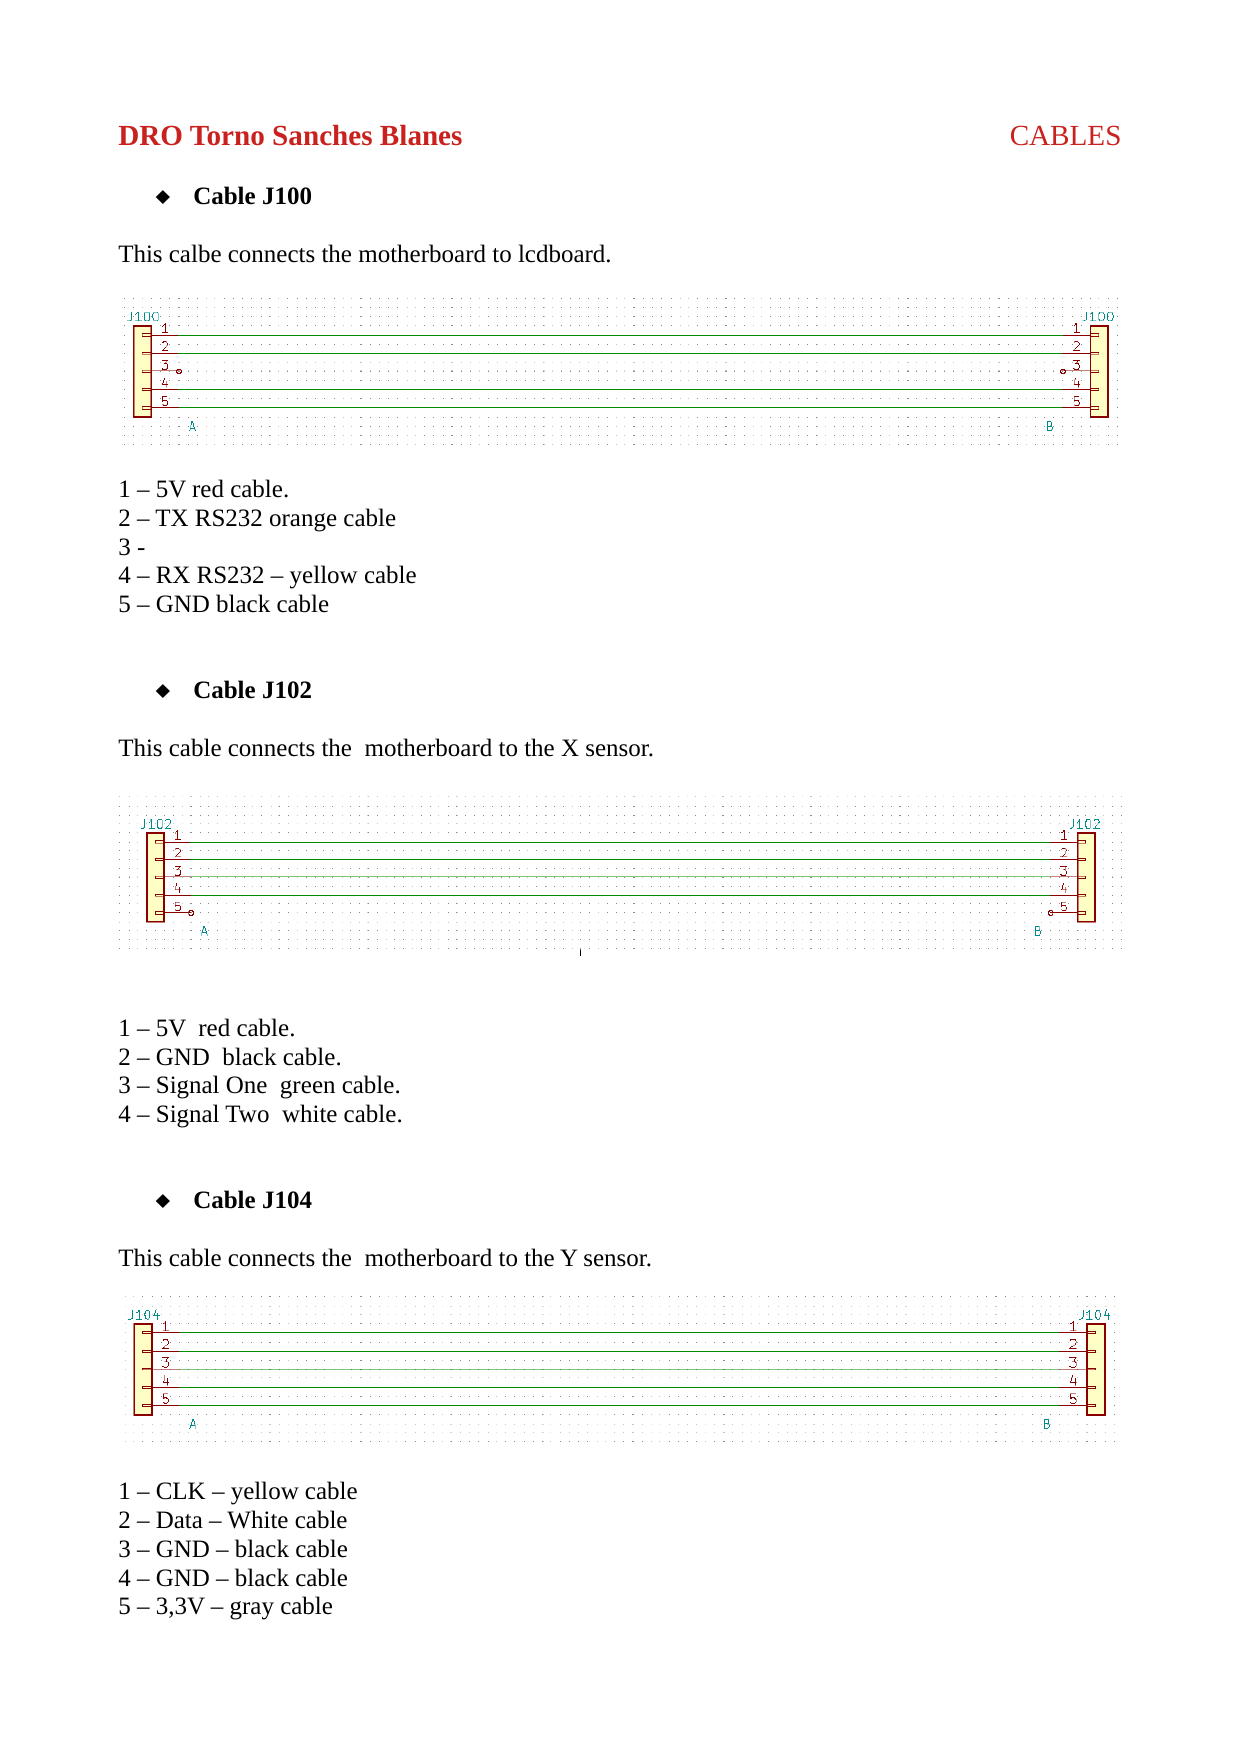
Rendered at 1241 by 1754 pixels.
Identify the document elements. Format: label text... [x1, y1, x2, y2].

text This calbe connects the motherboard to lcdboard. [118, 239, 1122, 267]
text 2 – GND black cable. [118, 1042, 1122, 1070]
text 1 – CLK – yellow cable [118, 1476, 1122, 1505]
text 1 – 5V red cable. [118, 474, 1122, 503]
text 2 – Data – White cable [118, 1505, 1122, 1534]
picture [118, 296, 1123, 446]
text 3 - [118, 532, 1122, 560]
list Cable J100 [156, 181, 1122, 210]
text 3 – GND – black cable [118, 1534, 1122, 1563]
text 5 – GND black cable [118, 589, 1122, 618]
text 4 – RX RS232 – yellow cable [118, 560, 1122, 589]
text 4 – GND – black cable [118, 1563, 1122, 1591]
text 3 – Signal One green cable. [118, 1070, 1122, 1099]
picture [118, 1291, 1123, 1448]
text 2 – TX RS232 orange cable [118, 503, 1122, 532]
text This cable connects the motherboard to the X sensor. [118, 733, 1122, 762]
text This cable connects the motherboard to the Y sensor. [118, 1243, 1122, 1272]
list Cable J104 [156, 1185, 1122, 1214]
text 1 – 5V red cable. [118, 1013, 1122, 1042]
list Cable J102 [156, 675, 1122, 704]
text 5 – 3,3V – gray cable [118, 1591, 1122, 1620]
picture [118, 790, 1123, 956]
text 4 – Signal Two white cable. [118, 1099, 1122, 1128]
